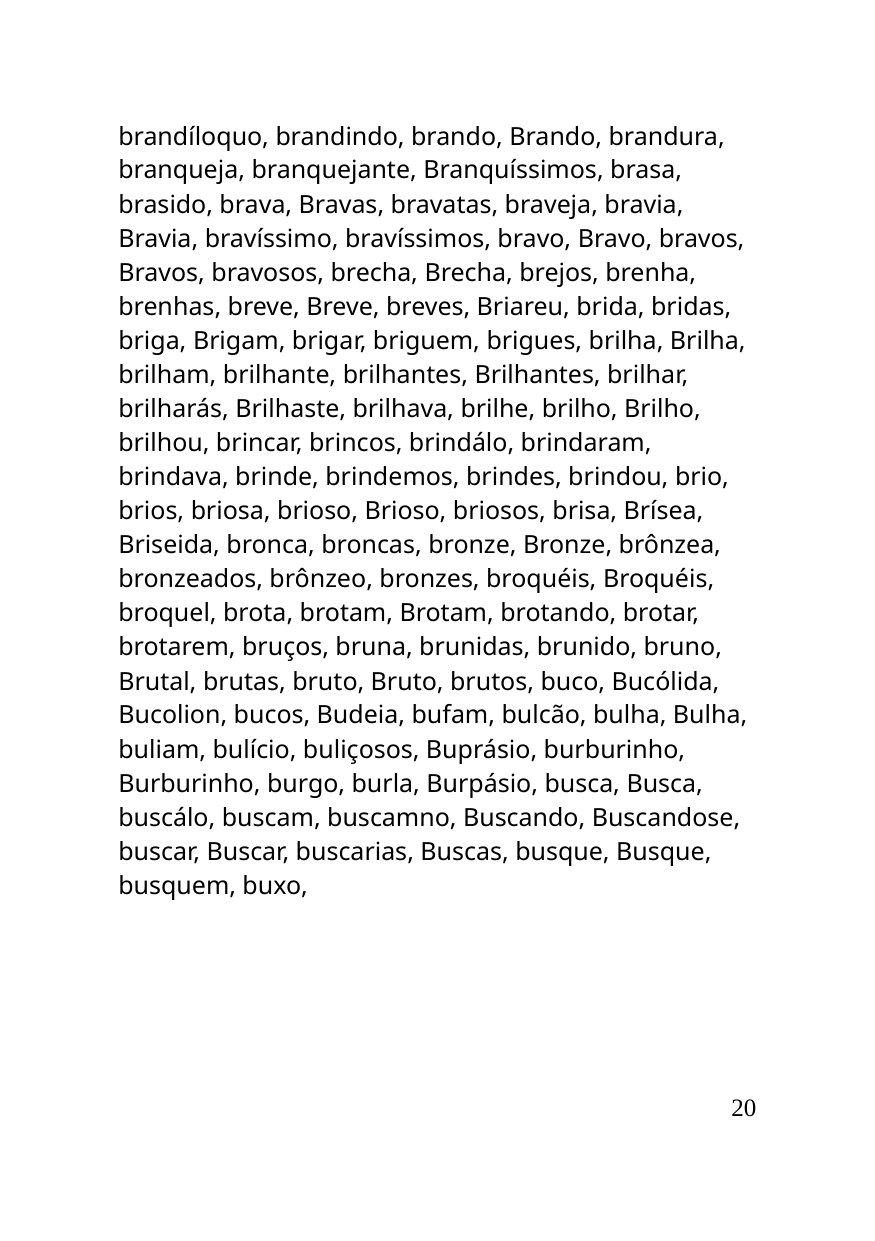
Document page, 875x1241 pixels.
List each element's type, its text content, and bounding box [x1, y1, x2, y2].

text brandíloquo, brandindo, brando, Brando, brandura, branqueja, branquejante, Branquíssimos, brasa, brasido, brava, Bravas, bravatas, braveja, bravia, Bravia, bravíssimo, bravíssimos, bravo, Bravo, bravos, Bravos, bravosos, brecha, Brecha, brejos, brenha, brenhas, breve, Breve, breves, Briareu, brida, bridas, briga, Brigam, brigar, briguem, brigues, brilha, Brilha, brilham, brilhante, brilhantes, Brilhantes, brilhar, brilharás, Brilhaste, brilhava, brilhe, brilho, Brilho, brilhou, brincar, brincos, brindálo, brindaram, brindava, brinde, brindemos, brindes, brindou, brio, brios, briosa, brioso, Brioso, briosos, brisa, Brísea, Briseida, bronca, broncas, bronze, Bronze, brônzea, bronzeados, brônzeo, bronzes, broquéis, Broquéis, broquel, brota, brotam, Brotam, brotando, brotar, brotarem, bruços, bruna, brunidas, brunido, bruno, Brutal, brutas, bruto, Bruto, brutos, buco, Bucólida, Bucolion, bucos, Budeia, bufam, bulcão, bulha, Bulha, buliam, bulício, buliçosos, Buprásio, burburinho, Burburinho, burgo, burla, Burpásio, busca, Busca, buscálo, buscam, buscamno, Buscando, Buscandose, buscar, Buscar, buscarias, Buscas, busque, Busque, busquem, buxo, [118, 118, 756, 902]
